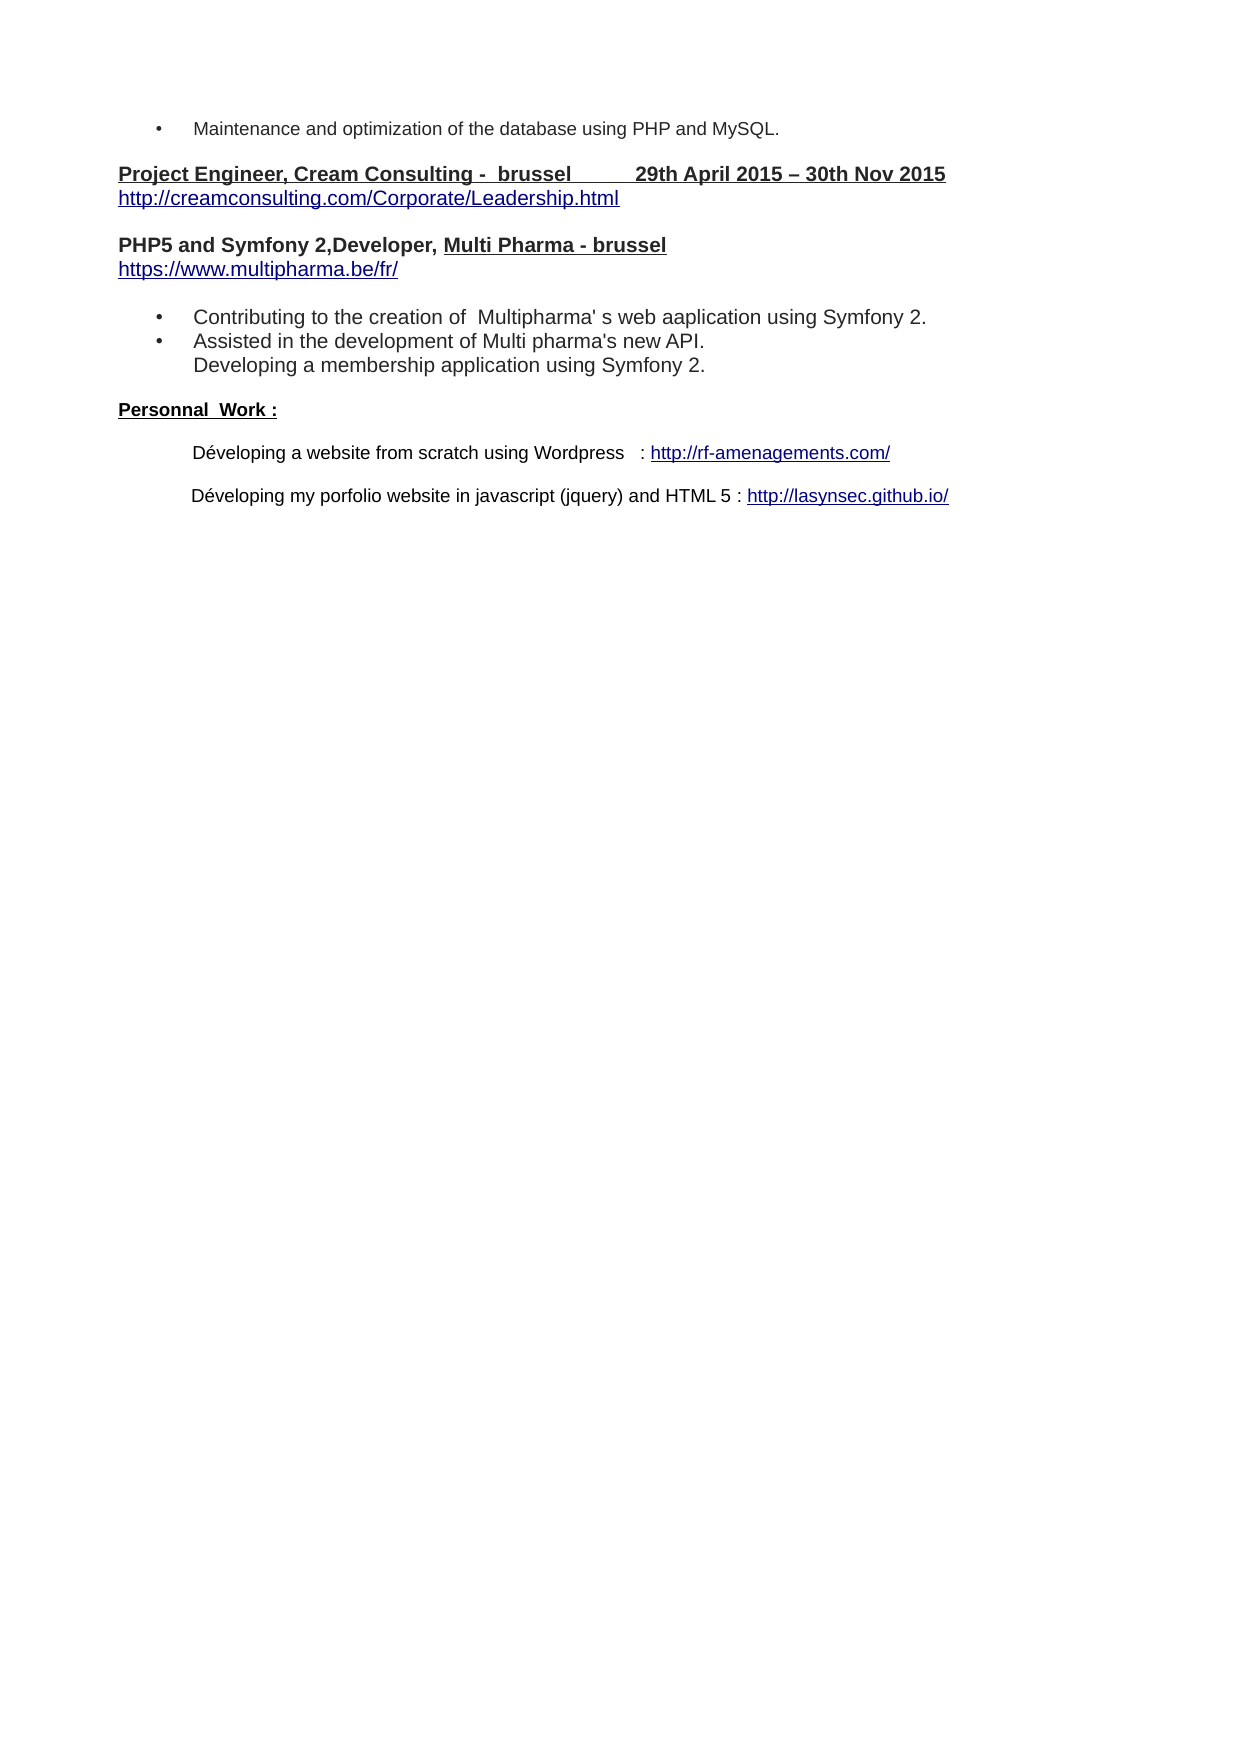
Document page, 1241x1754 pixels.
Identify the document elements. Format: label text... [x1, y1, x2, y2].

list Developing a membership application using Symfony 2. [156, 353, 1122, 377]
list Maintenance and optimization of the database using PHP and MySQL. [156, 118, 1122, 140]
text http://creamconsulting.com/Corporate/Leadership.html [118, 185, 1122, 209]
text Déveloping a website from scratch using Wordpress : http://rf-amenagements.com/ [118, 442, 1122, 463]
text PHP5 and Symfony 2,Developer, Multi Pharma - brussel [118, 233, 1122, 257]
text Project Engineer, Cream Consulting - brussel 29th April 2015 – 30th Nov 2015 [118, 161, 1122, 185]
text Personnal Work : [118, 399, 1122, 420]
text https://www.multipharma.be/fr/ [118, 257, 1122, 281]
text Déveloping my porfolio website in javascript (jquery) and HTML 5 : http://lasynsec.github.io/ [118, 485, 1122, 507]
list Assisted in the development of Multi pharma's new API. [156, 329, 1122, 353]
list Contributing to the creation of Multipharma' s web aaplication using Symfony 2. [156, 305, 1122, 329]
